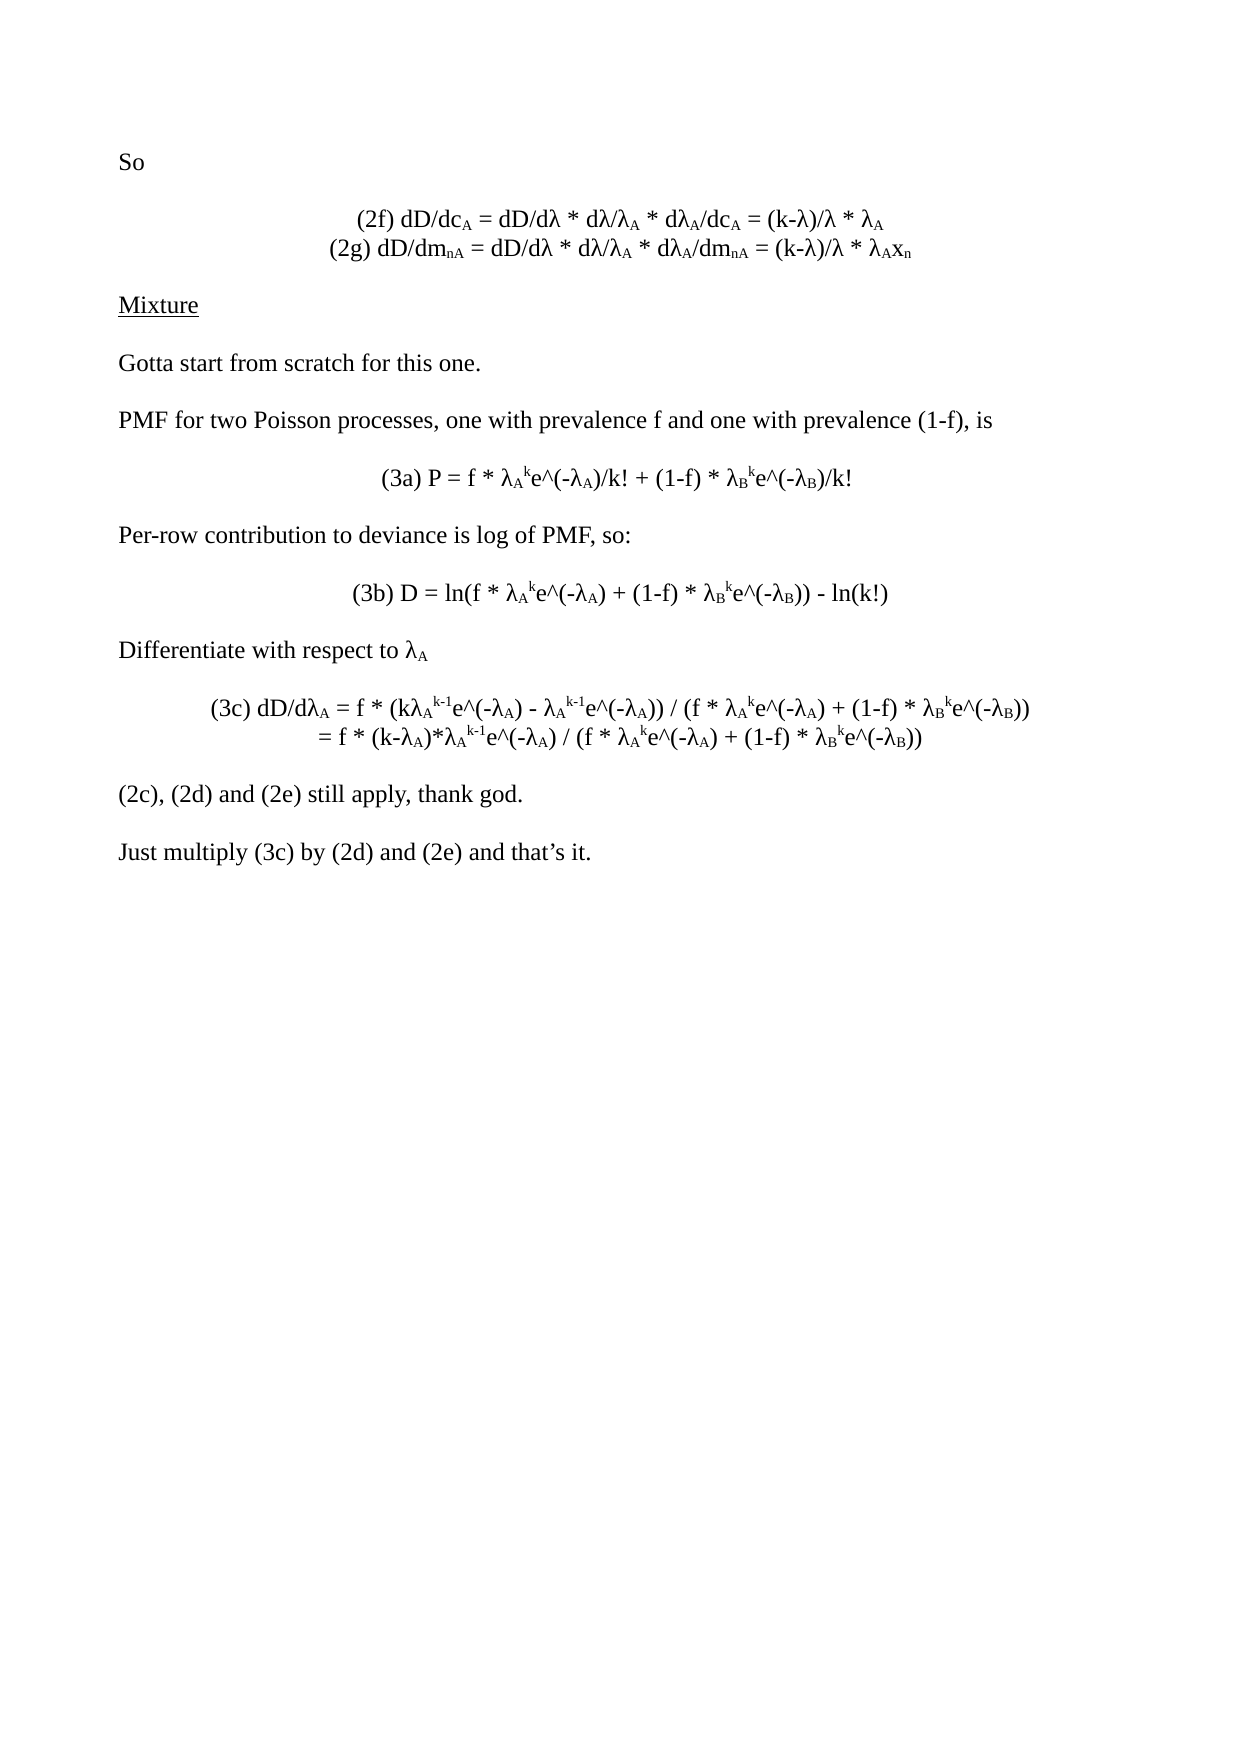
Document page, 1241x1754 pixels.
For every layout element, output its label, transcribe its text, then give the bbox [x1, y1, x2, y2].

text (3b) D = ln(f * λAke^(-λA) + (1-f) * λBke^(-λB)) - ln(k!) [118, 578, 1122, 607]
text Just multiply (3c) by (2d) and (2e) and that’s it. [118, 837, 1122, 866]
text Differentiate with respect to λA [118, 636, 1122, 664]
text So [118, 147, 1122, 176]
text = f * (k-λA)*λAk-1e^(-λA) / (f * λAke^(-λA) + (1-f) * λBke^(-λB)) [118, 722, 1122, 751]
text Per-row contribution to deviance is log of PMF, so: [118, 521, 1122, 549]
text (2g) dD/dmnA = dD/dλ * dλ/λA * dλA/dmnA = (k-λ)/λ * λAxn [118, 233, 1122, 262]
text Gotta start from scratch for this one. [118, 348, 1122, 377]
text (3a) P = f * λAke^(-λA)/k! + (1-f) * λBke^(-λB)/k! [118, 463, 1122, 492]
text (2f) dD/dcA = dD/dλ * dλ/λA * dλA/dcA = (k-λ)/λ * λA [118, 204, 1122, 233]
text (2c), (2d) and (2e) still apply, thank god. [118, 779, 1122, 808]
text Mixture [118, 291, 1122, 319]
text PMF for two Poisson processes, one with prevalence f and one with prevalence (1-f), is [118, 406, 1122, 434]
text (3c) dD/dλA = f * (kλAk-1e^(-λA) - λAk-1e^(-λA)) / (f * λAke^(-λA) + (1-f) * λBke^(-λB)) [118, 693, 1122, 722]
